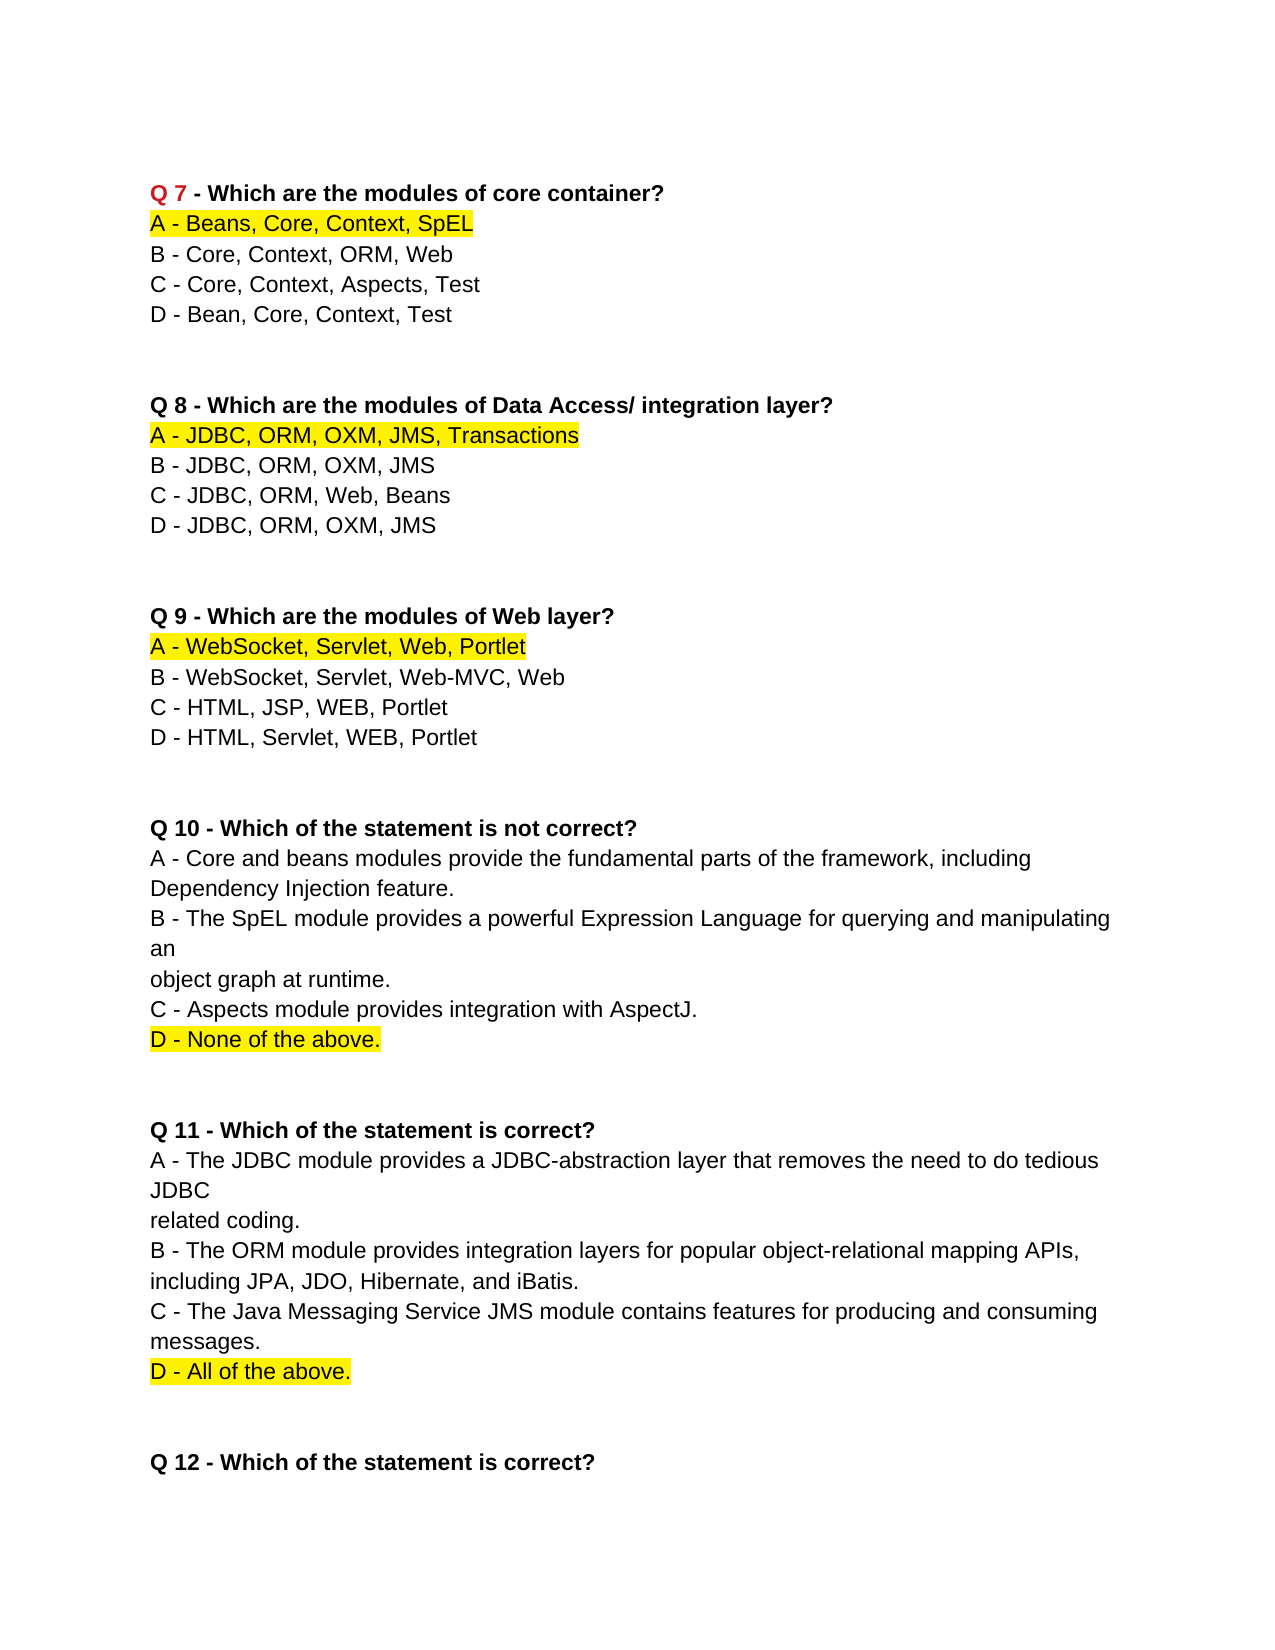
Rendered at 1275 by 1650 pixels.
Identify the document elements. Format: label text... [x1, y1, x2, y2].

text A - The JDBC module provides a JDBC-abstraction layer that removes the need to do tedious JDBC [150, 1147, 1125, 1203]
text D - JDBC, ORM, OXM, JMS [150, 512, 1125, 539]
text related coding. [150, 1207, 1125, 1234]
text C - The Java Messaging Service JMS module contains features for producing and consuming [150, 1298, 1125, 1324]
text D - All of the above. [150, 1358, 1125, 1385]
text B - The SpEL module provides a powerful Expression Language for querying and manipulating an [150, 905, 1125, 962]
text B - Core, Context, ORM, Web [150, 241, 1125, 267]
text messages. [150, 1328, 1125, 1354]
text A - Core and beans modules provide the fundamental parts of the framework, including [150, 845, 1125, 871]
text D - Bean, Core, Context, Test [150, 301, 1125, 327]
text Dependency Injection feature. [150, 875, 1125, 901]
text C - Core, Context, Aspects, Test [150, 271, 1125, 297]
text B - The ORM module provides integration layers for popular object-relational mapping APIs, [150, 1237, 1125, 1264]
text D - None of the above. [150, 1026, 1125, 1052]
text C - JDBC, ORM, Web, Beans [150, 482, 1125, 509]
text Q 10 - Which of the statement is not correct? [150, 814, 1125, 841]
text Q 11 - Which of the statement is correct? [150, 1117, 1125, 1143]
text Q 9 - Which are the modules of Web layer? [150, 603, 1125, 629]
text A - WebSocket, Servlet, Web, Portlet [150, 633, 1125, 660]
text D - HTML, Servlet, WEB, Portlet [150, 724, 1125, 750]
text Q 12 - Which of the statement is correct? [150, 1449, 1125, 1475]
text B - WebSocket, Servlet, Web-MVC, Web [150, 663, 1125, 690]
text B - JDBC, ORM, OXM, JMS [150, 452, 1125, 478]
text object graph at runtime. [150, 966, 1125, 992]
text C - HTML, JSP, WEB, Portlet [150, 694, 1125, 720]
text A - Beans, Core, Context, SpEL [150, 210, 1125, 237]
text including JPA, JDO, Hibernate, and iBatis. [150, 1268, 1125, 1294]
text A - JDBC, ORM, OXM, JMS, Transactions [150, 422, 1125, 448]
text Q 7 - Which are the modules of core container? [150, 180, 1125, 207]
text C - Aspects module provides integration with AspectJ. [150, 996, 1125, 1022]
text Q 8 - Which are the modules of Data Access/ integration layer? [150, 392, 1125, 418]
